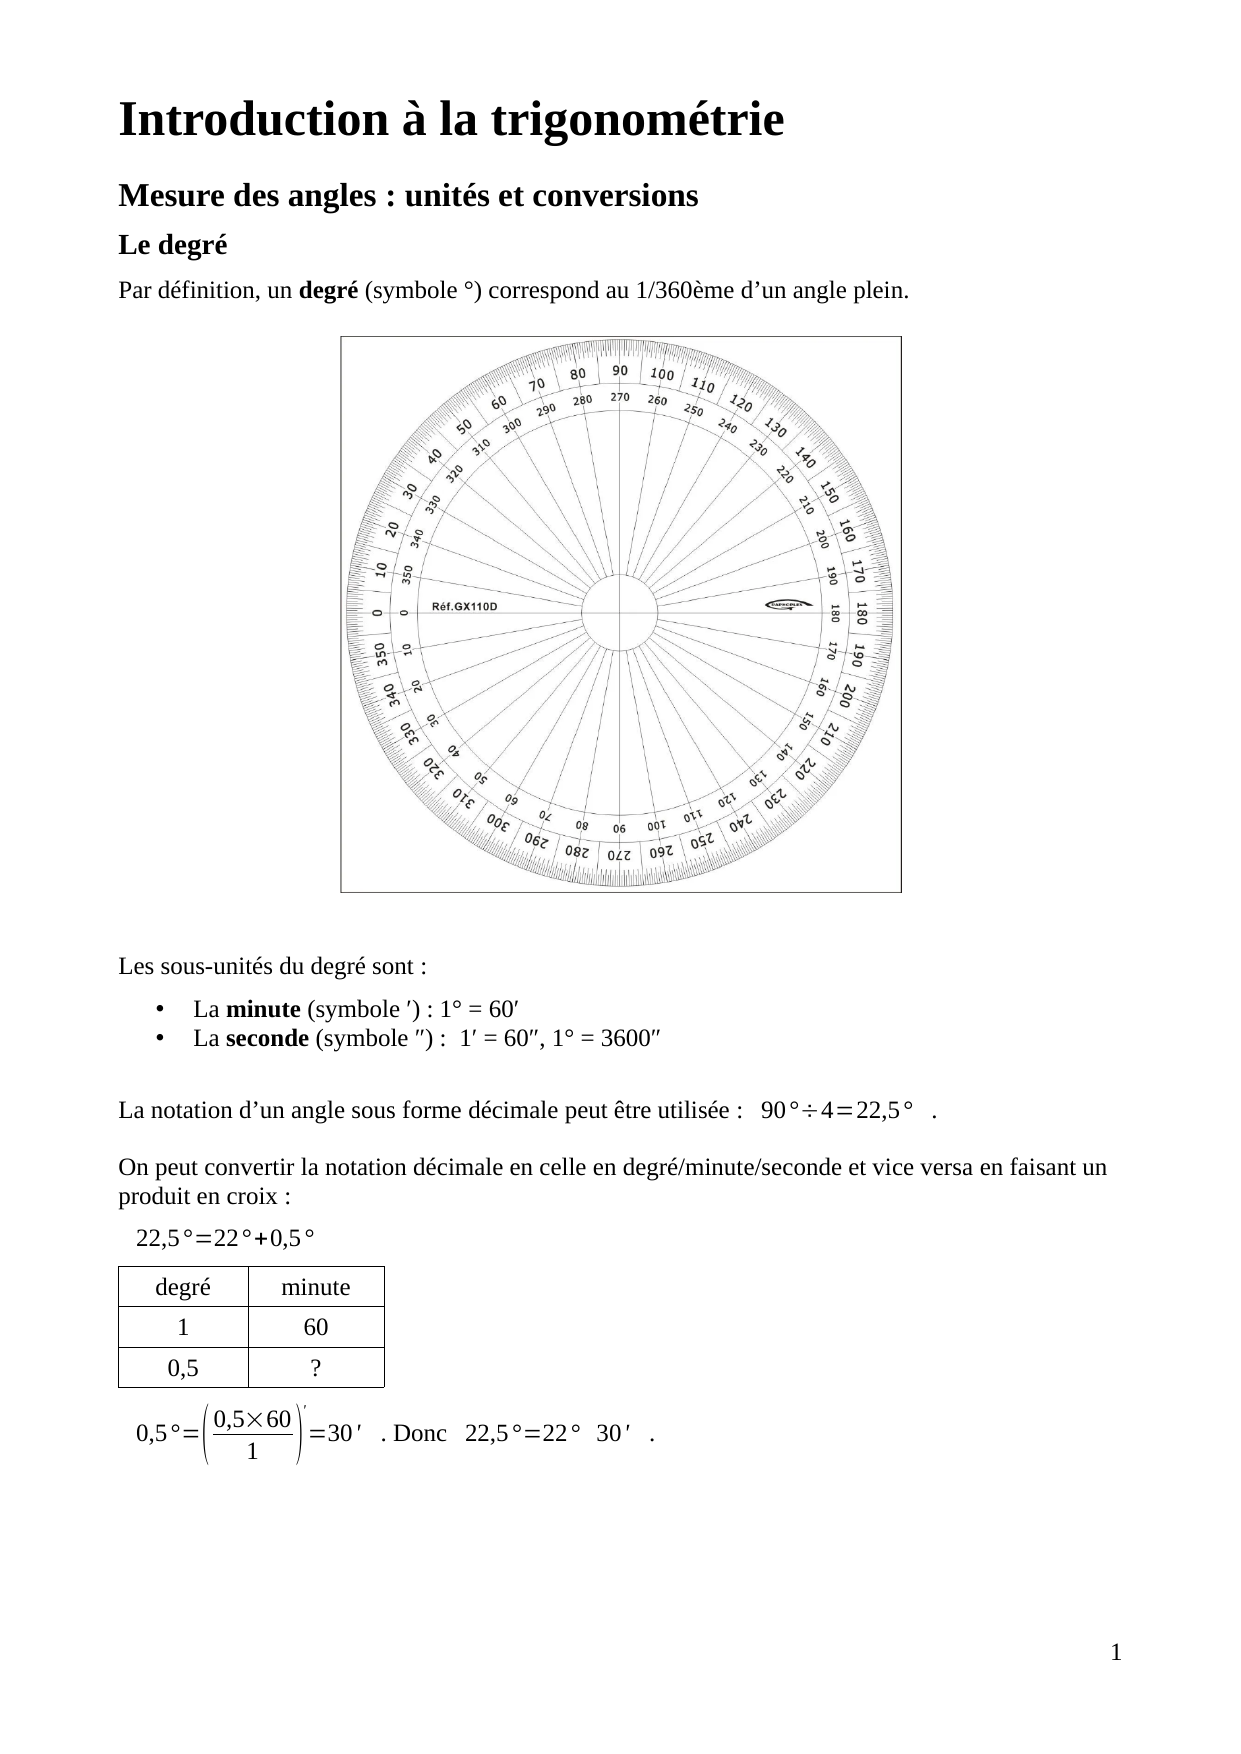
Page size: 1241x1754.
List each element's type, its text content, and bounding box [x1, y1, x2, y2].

text La notation d’un angle sous forme décimale peut être utilisée :. [118, 1095, 1122, 1123]
text Les sous-unités du degré sont : [118, 951, 1122, 980]
table_cell 1 [119, 1307, 248, 1347]
text Mesure des angles : unités et conversions [118, 175, 1122, 213]
list La minute (symbole ′) : 1° = 60′ [156, 994, 1122, 1023]
text On peut convertir la notation décimale en celle en degré/minute/seconde et vice versa en faisant un produit en croix : [118, 1152, 1122, 1210]
text Le degré [118, 227, 1122, 261]
table_header degré [119, 1267, 248, 1306]
list La seconde (symbole ″) : 1′ = 60″, 1° = 3600″ [156, 1023, 1122, 1052]
text . Donc. [118, 1402, 1122, 1467]
table_cell 60 [249, 1307, 384, 1347]
table_cell 0,5 [119, 1348, 248, 1387]
text Par définition, un degré (symbole °) correspond au 1/360ème d’un angle plein. [118, 275, 1122, 304]
text Introduction à la trigonométrie [118, 88, 1122, 146]
picture [336, 332, 905, 897]
table_header minute [249, 1267, 384, 1306]
table_cell ? [249, 1348, 384, 1387]
